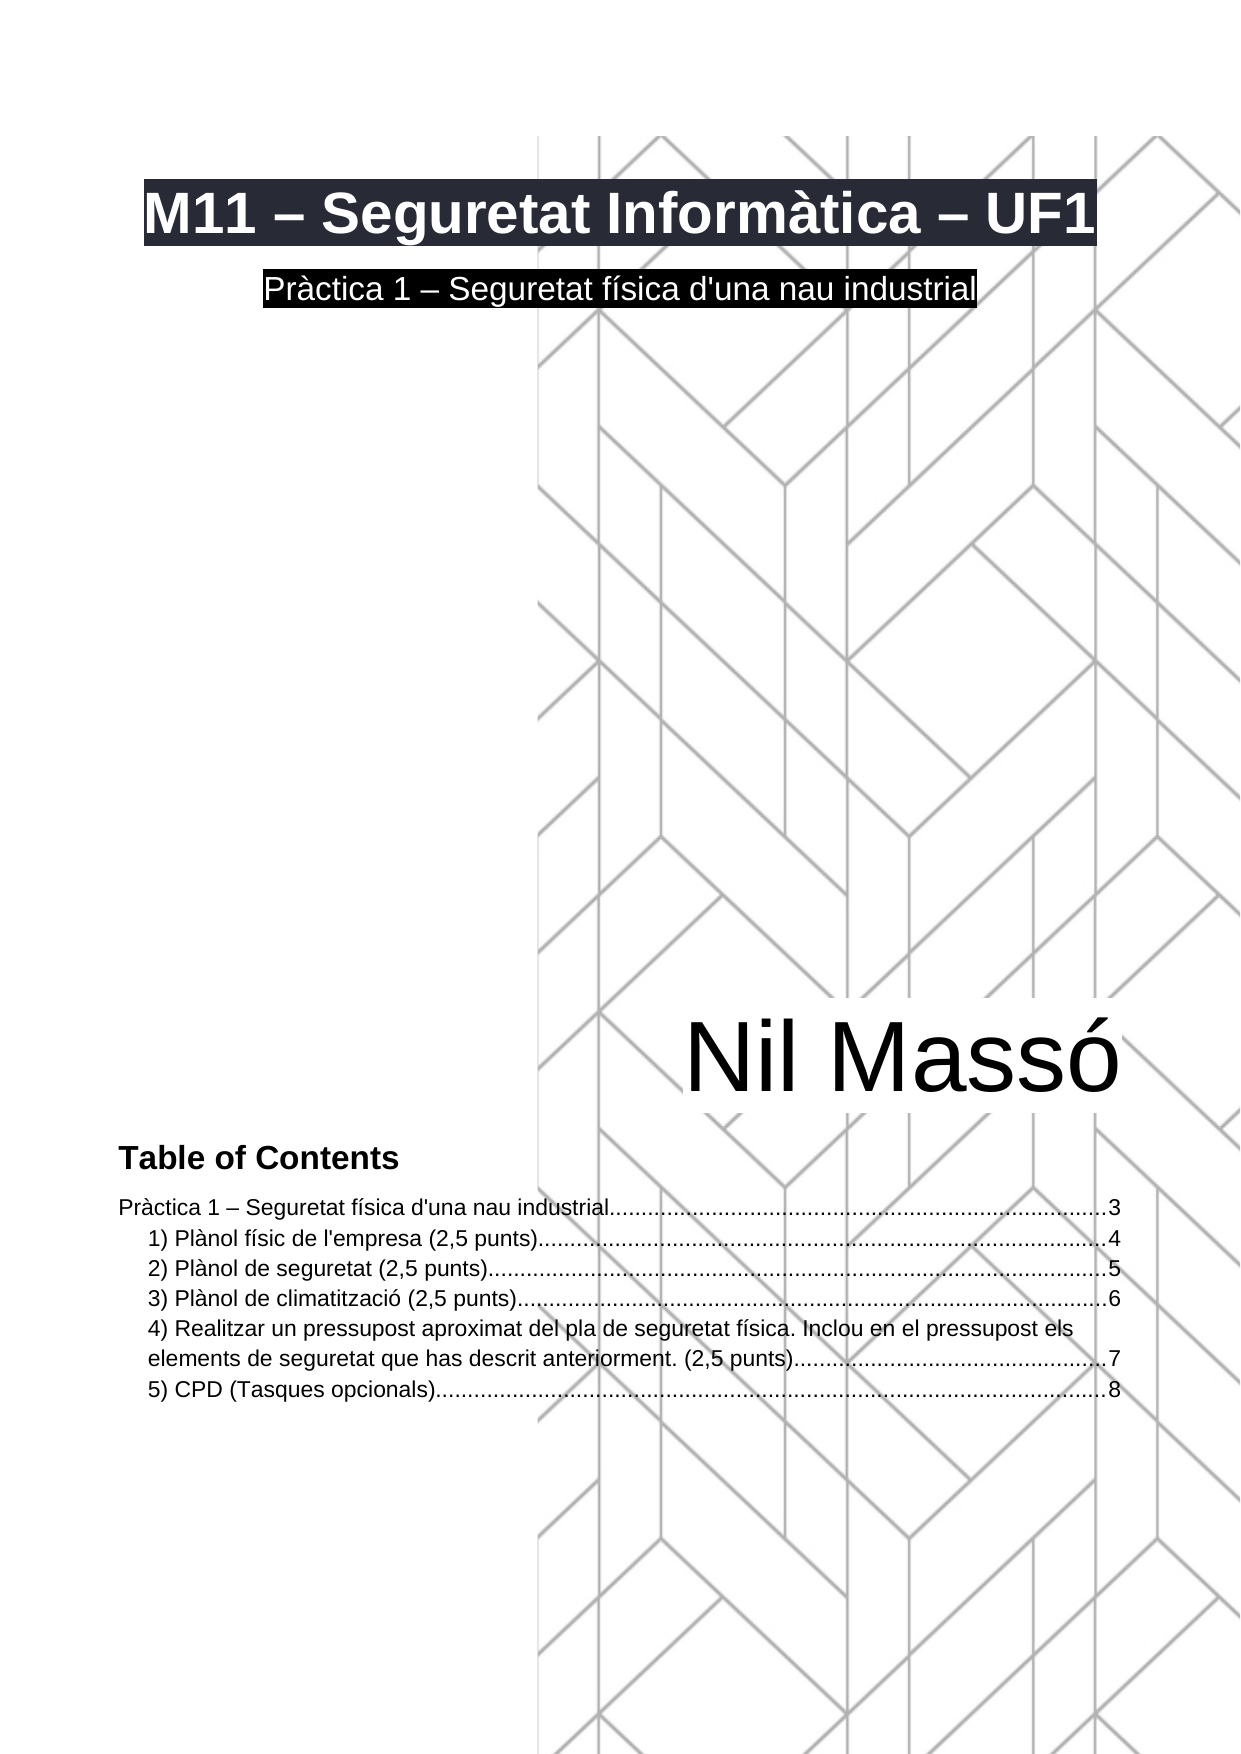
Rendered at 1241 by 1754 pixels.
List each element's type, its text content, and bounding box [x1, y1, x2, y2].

text 4) Realitzar un pressupost aproximat del pla de seguretat física. Inclou en el pressupost els elements de seguretat que has descrit anteriorment. (2,5 punts) 7 [148, 1315, 1122, 1372]
text ­ [118, 118, 1122, 144]
text 2) Plànol de seguretat (2,5 punts) 5 [148, 1255, 1122, 1281]
text Nil Massó [118, 998, 1122, 1113]
picture [537, 136, 1241, 1754]
text M11 – Seguretat Informàtica – UF1 [118, 178, 1122, 246]
text 1) Plànol físic de l'empresa (2,5 punts) 4 [148, 1224, 1122, 1251]
text Pràctica 1 – Seguretat física d'una nau industrial [118, 269, 1122, 308]
text 3) Plànol de climatització (2,5 punts) 6 [148, 1285, 1122, 1311]
text Pràctica 1 – Seguretat física d'una nau industrial 3 [118, 1194, 1122, 1221]
text 5) CPD (Tasques opcionals) 8 [148, 1376, 1122, 1402]
subtitle Table of Contents [118, 1138, 1122, 1176]
